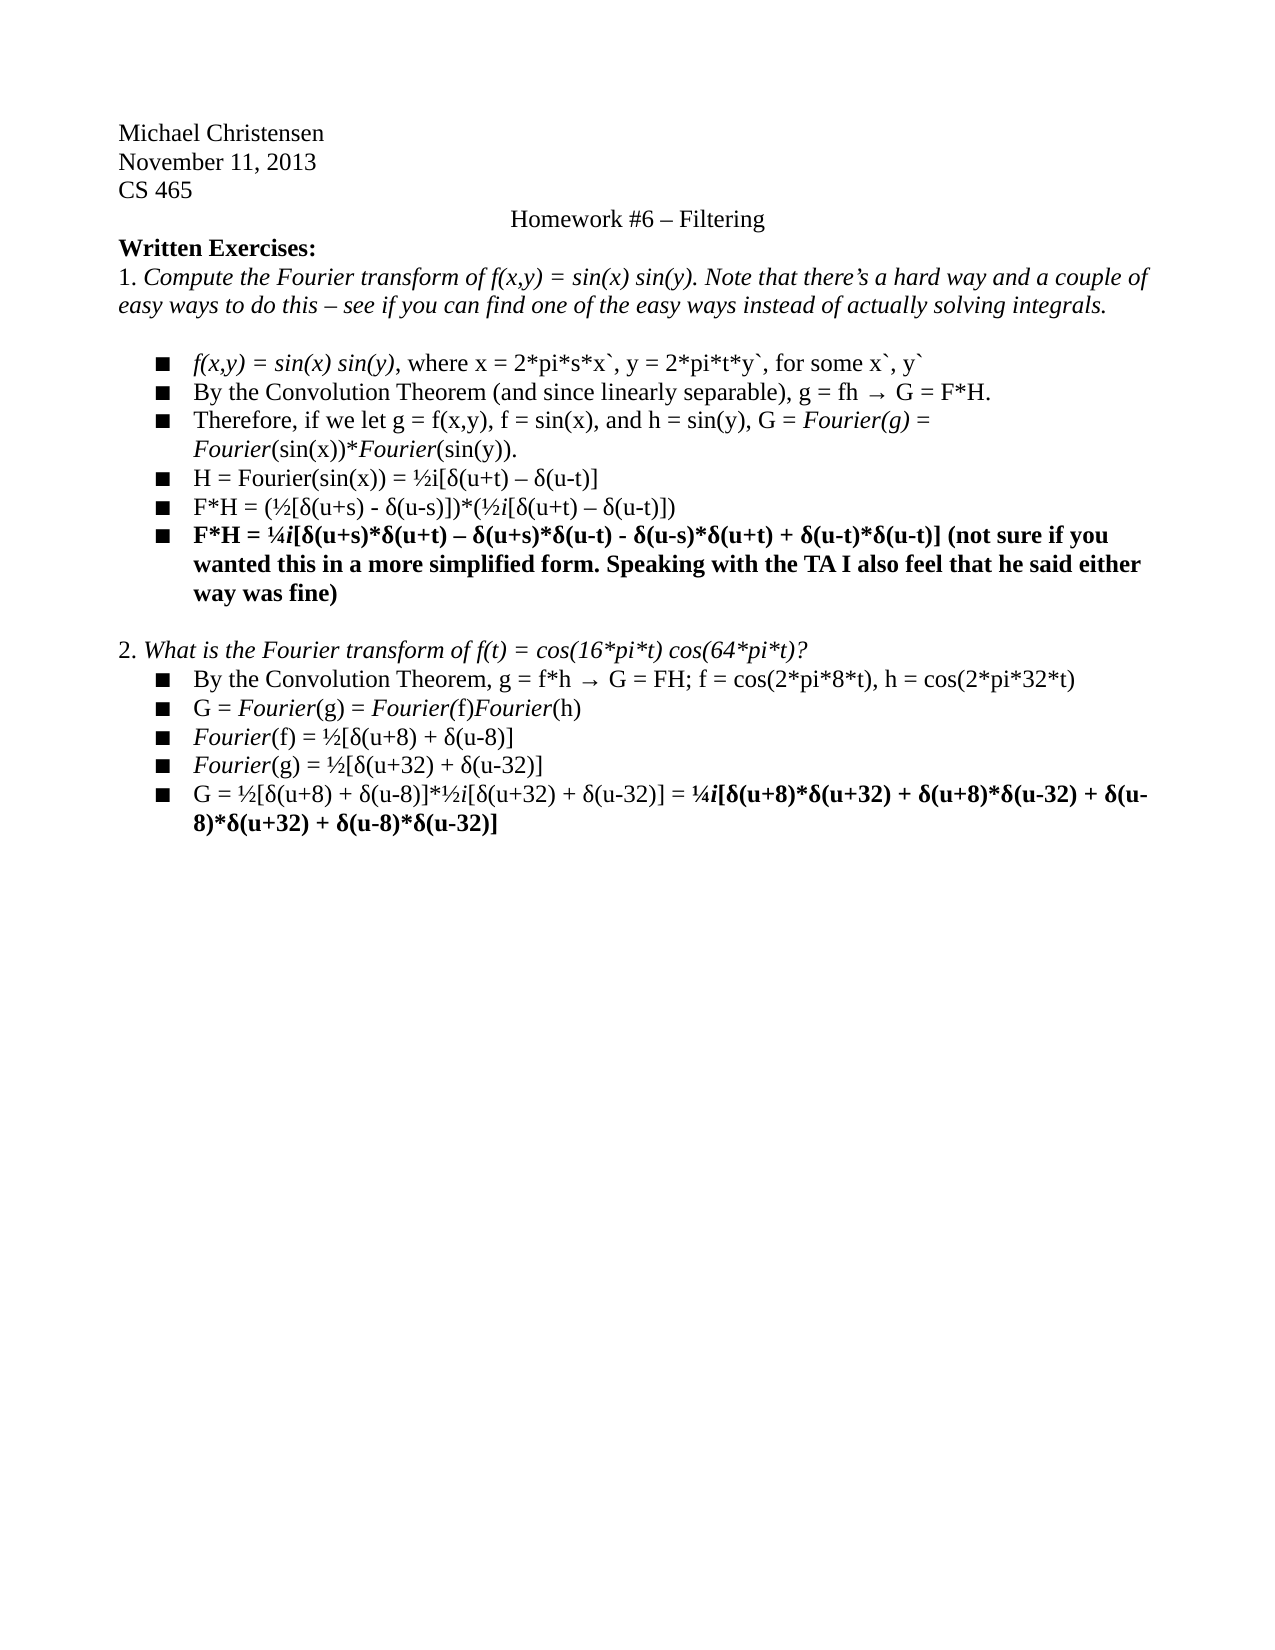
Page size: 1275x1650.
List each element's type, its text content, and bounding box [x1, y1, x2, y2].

list F*H = ¼i[δ(u+s)*δ(u+t) – δ(u+s)*δ(u-t) - δ(u-s)*δ(u+t) + δ(u-t)*δ(u-t)] (not sure if you wanted this in a more simplified form. Speaking with the TA I also feel that he said either way was fine) [156, 521, 1157, 607]
list By the Convolution Theorem (and since linearly separable), g = fh → G = F*H. [156, 377, 1157, 406]
text November 11, 2013 [118, 147, 1157, 176]
list H = Fourier(sin(x)) = ½i[δ(u+t) – δ(u-t)] [156, 463, 1157, 492]
list f(x,y) = sin(x) sin(y), where x = 2*pi*s*x`, y = 2*pi*t*y`, for some x`, y` [156, 348, 1157, 377]
list By the Convolution Theorem, g = f*h → G = FH; f = cos(2*pi*8*t), h = cos(2*pi*32*t) [156, 664, 1157, 693]
list G = Fourier(g) = Fourier(f)Fourier(h) [156, 693, 1157, 722]
text Michael Christensen [118, 118, 1157, 147]
list G = ½[δ(u+8) + δ(u-8)]*½i[δ(u+32) + δ(u-32)] = ¼i[δ(u+8)*δ(u+32) + δ(u+8)*δ(u-32) + δ(u-8)*δ(u+32) + δ(u-8)*δ(u-32)] [156, 779, 1157, 837]
list Fourier(g) = ½[δ(u+32) + δ(u-32)] [156, 751, 1157, 779]
text CS 465 [118, 176, 1157, 204]
text Homework #6 – Filtering [118, 204, 1157, 233]
text 1. Compute the Fourier transform of f(x,y) = sin(x) sin(y). Note that there’s a hard way and a couple of easy ways to do this – see if you can find one of the easy ways instead of actually solving integrals. [118, 262, 1157, 319]
list Therefore, if we let g = f(x,y), f = sin(x), and h = sin(y), G = Fourier(g) = Fourier(sin(x))*Fourier(sin(y)). [156, 406, 1157, 463]
text 2. What is the Fourier transform of f(t) = cos(16*pi*t) cos(64*pi*t)? [118, 636, 1157, 664]
text Written Exercises: [118, 233, 1157, 262]
list F*H = (½[δ(u+s) - δ(u-s)])*(½i[δ(u+t) – δ(u-t)]) [156, 492, 1157, 521]
list Fourier(f) = ½[δ(u+8) + δ(u-8)] [156, 722, 1157, 751]
